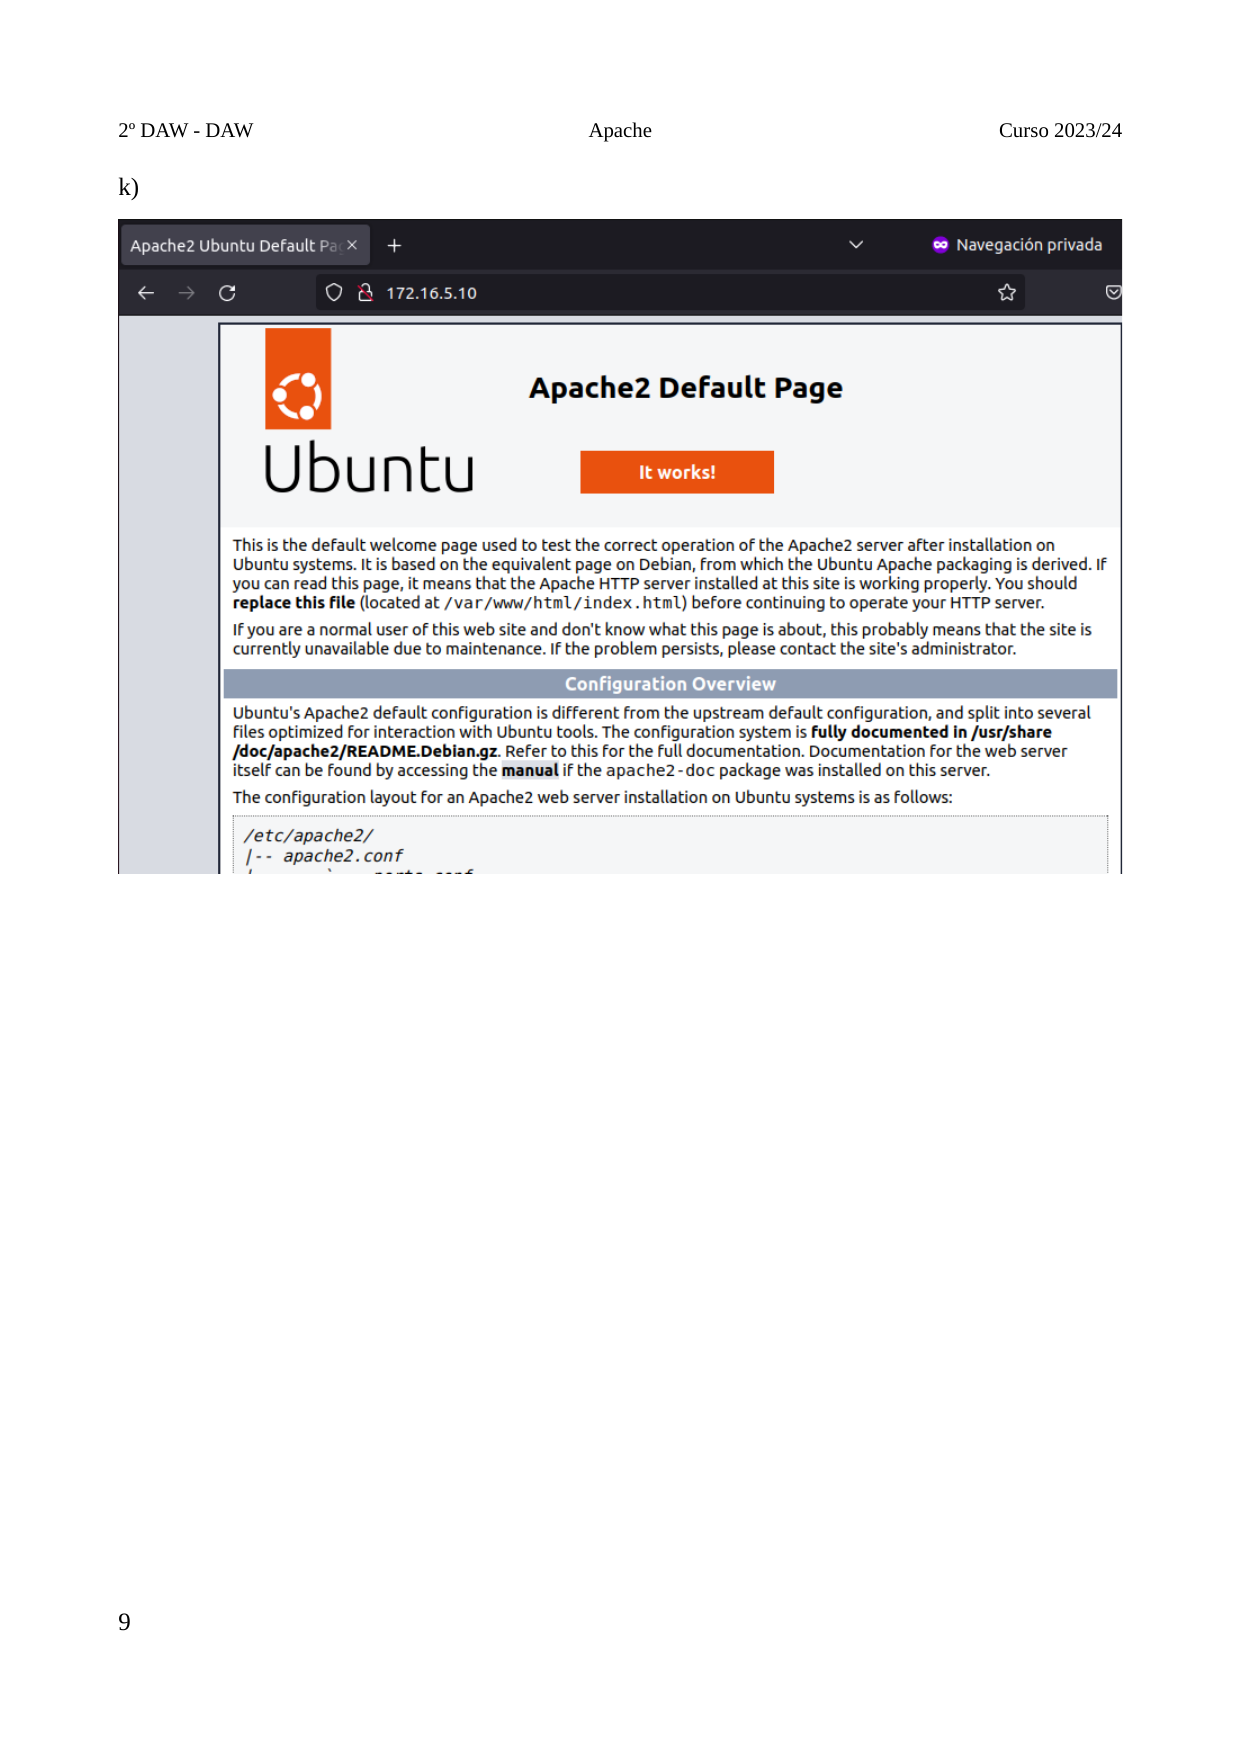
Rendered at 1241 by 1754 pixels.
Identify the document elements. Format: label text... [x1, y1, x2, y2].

text k) [118, 172, 1122, 200]
picture [118, 219, 1123, 874]
